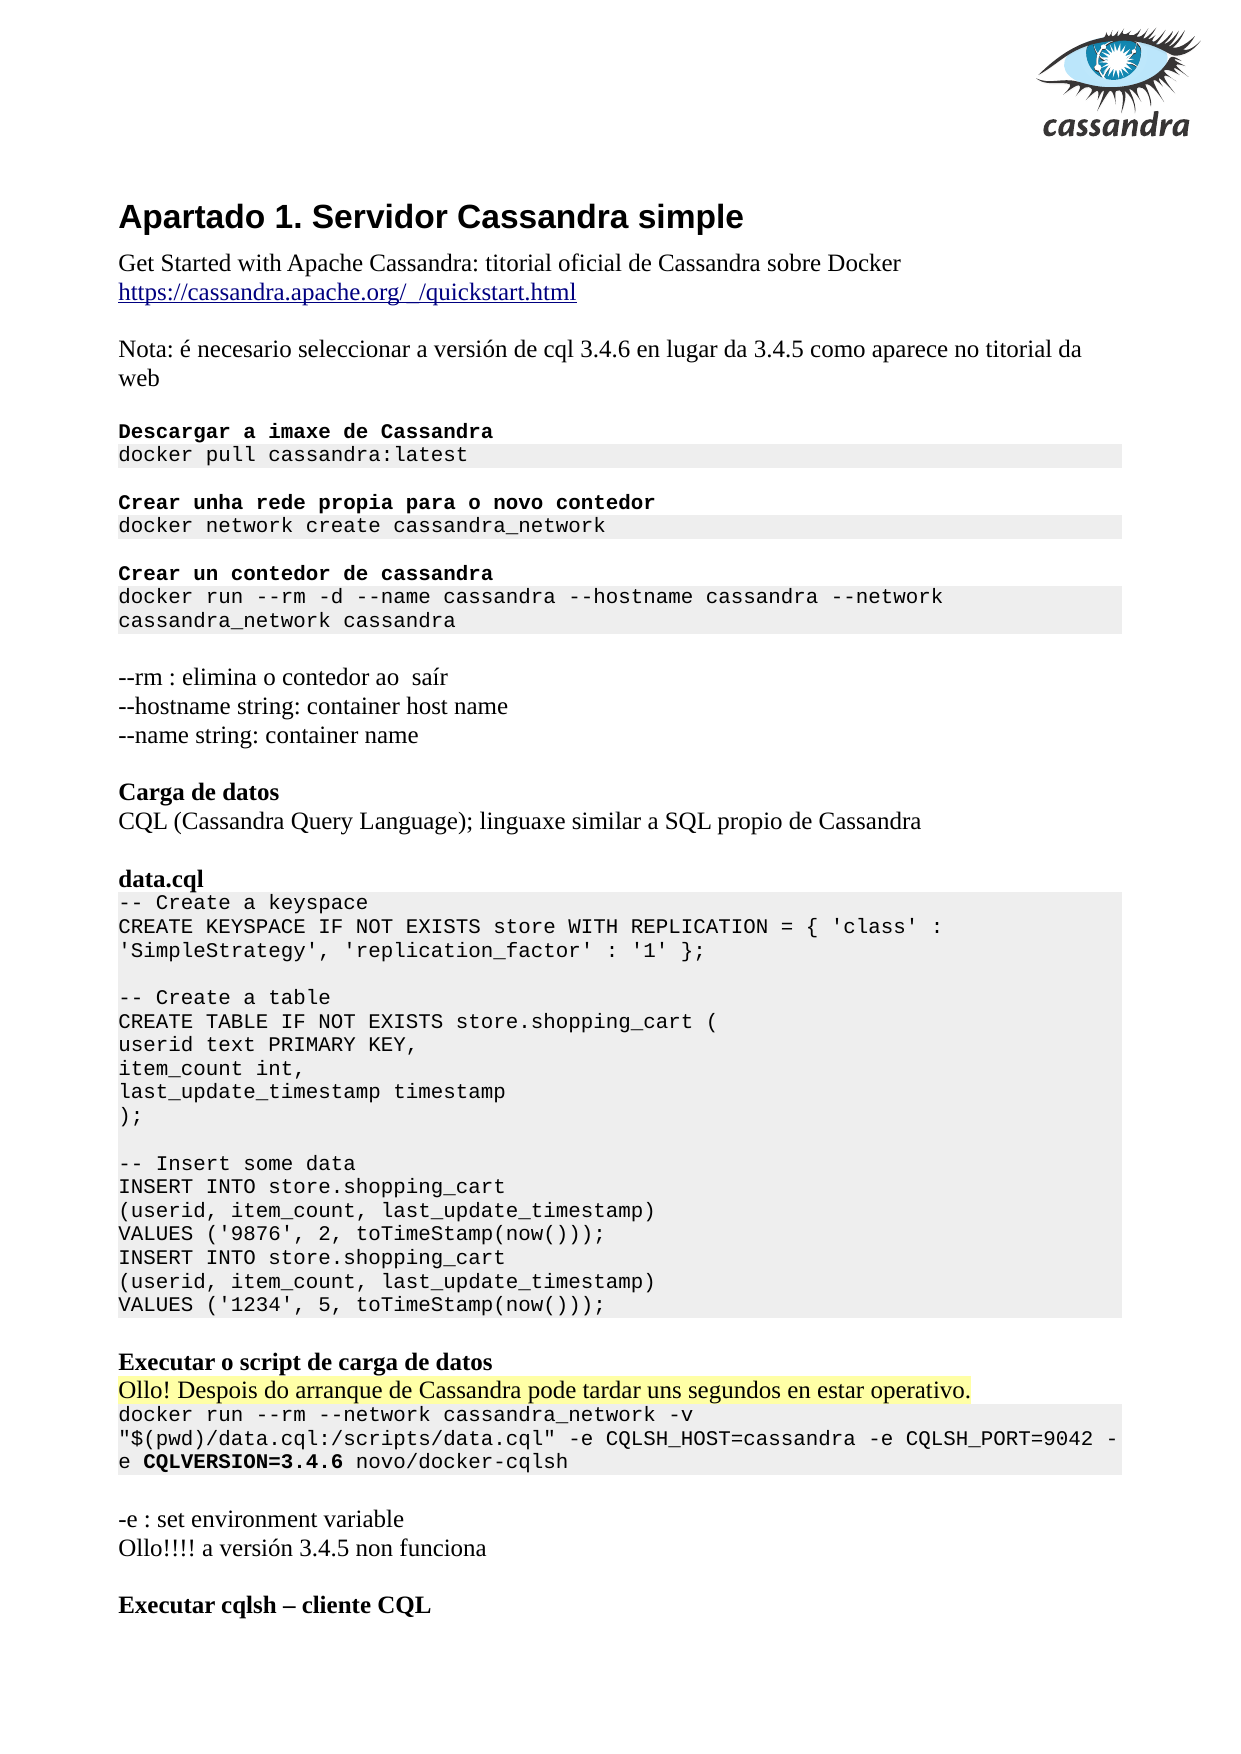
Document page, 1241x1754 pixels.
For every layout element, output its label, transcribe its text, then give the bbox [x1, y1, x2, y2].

text -- Create a table [118, 987, 1122, 1011]
subtitle Apartado 1. Servidor Cassandra simple [118, 197, 1122, 236]
text CREATE TABLE IF NOT EXISTS store.shopping_cart ( [118, 1011, 1122, 1034]
text Crear unha rede propia para o novo contedor [118, 492, 1122, 515]
text Get Started with Apache Cassandra: titorial oficial de Cassandra sobre Docker [118, 248, 1122, 277]
text -- Create a keyspace [118, 892, 1122, 916]
text VALUES ('9876', 2, toTimeStamp(now())); [118, 1223, 1122, 1247]
text --rm : elimina o contedor ao saír [118, 662, 1122, 691]
text Carga de datos [118, 777, 1122, 806]
text CQL (Cassandra Query Language); linguaxe similar a SQL propio de Cassandra [118, 806, 1122, 835]
text Nota: é necesario seleccionar a versión de cql 3.4.6 en lugar da 3.4.5 como aparece no titorial da web [118, 334, 1122, 392]
text ); [118, 1105, 1122, 1129]
text Crear un contedor de cassandra [118, 563, 1122, 586]
text --hostname string: container host name [118, 691, 1122, 720]
text docker network create cassandra_network [118, 515, 1122, 539]
text -e : set environment variable [118, 1504, 1122, 1533]
text docker pull cassandra:latest [118, 444, 1122, 468]
text INSERT INTO store.shopping_cart [118, 1176, 1122, 1200]
text (userid, item_count, last_update_timestamp) [118, 1200, 1122, 1223]
text userid text PRIMARY KEY, [118, 1034, 1122, 1058]
text Descargar a imaxe de Cassandra [118, 421, 1122, 444]
text Executar o script de carga de datos [118, 1347, 1122, 1376]
text docker run --rm -d --name cassandra --hostname cassandra --network cassandra_network cassandra [118, 586, 1122, 634]
text INSERT INTO store.shopping_cart [118, 1247, 1122, 1271]
text Ollo!!!! a versión 3.4.5 non funciona [118, 1533, 1122, 1561]
text data.cql [118, 864, 1122, 892]
text Ollo! Despois do arranque de Cassandra pode tardar uns segundos en estar operativo. [118, 1376, 1122, 1404]
text last_update_timestamp timestamp [118, 1082, 1122, 1105]
text --name string: container name [118, 720, 1122, 749]
text (userid, item_count, last_update_timestamp) [118, 1271, 1122, 1294]
text VALUES ('1234', 5, toTimeStamp(now())); [118, 1294, 1122, 1318]
text Executar cqlsh – cliente CQL [118, 1590, 1122, 1619]
text docker run --rm --network cassandra_network -v "$(pwd)/data.cql:/scripts/data.cql" -e CQLSH_HOST=cassandra -e CQLSH_PORT=9042 -e CQLVERSION=3.4.6 novo/docker-cqlsh [118, 1404, 1122, 1475]
text item_count int, [118, 1058, 1122, 1082]
text CREATE KEYSPACE IF NOT EXISTS store WITH REPLICATION = { 'class' : 'SimpleStrategy', 'replication_factor' : '1' }; [118, 916, 1122, 963]
text https://cassandra.apache.org/_/quickstart.html [118, 277, 1122, 306]
text -- Insert some data [118, 1152, 1122, 1176]
